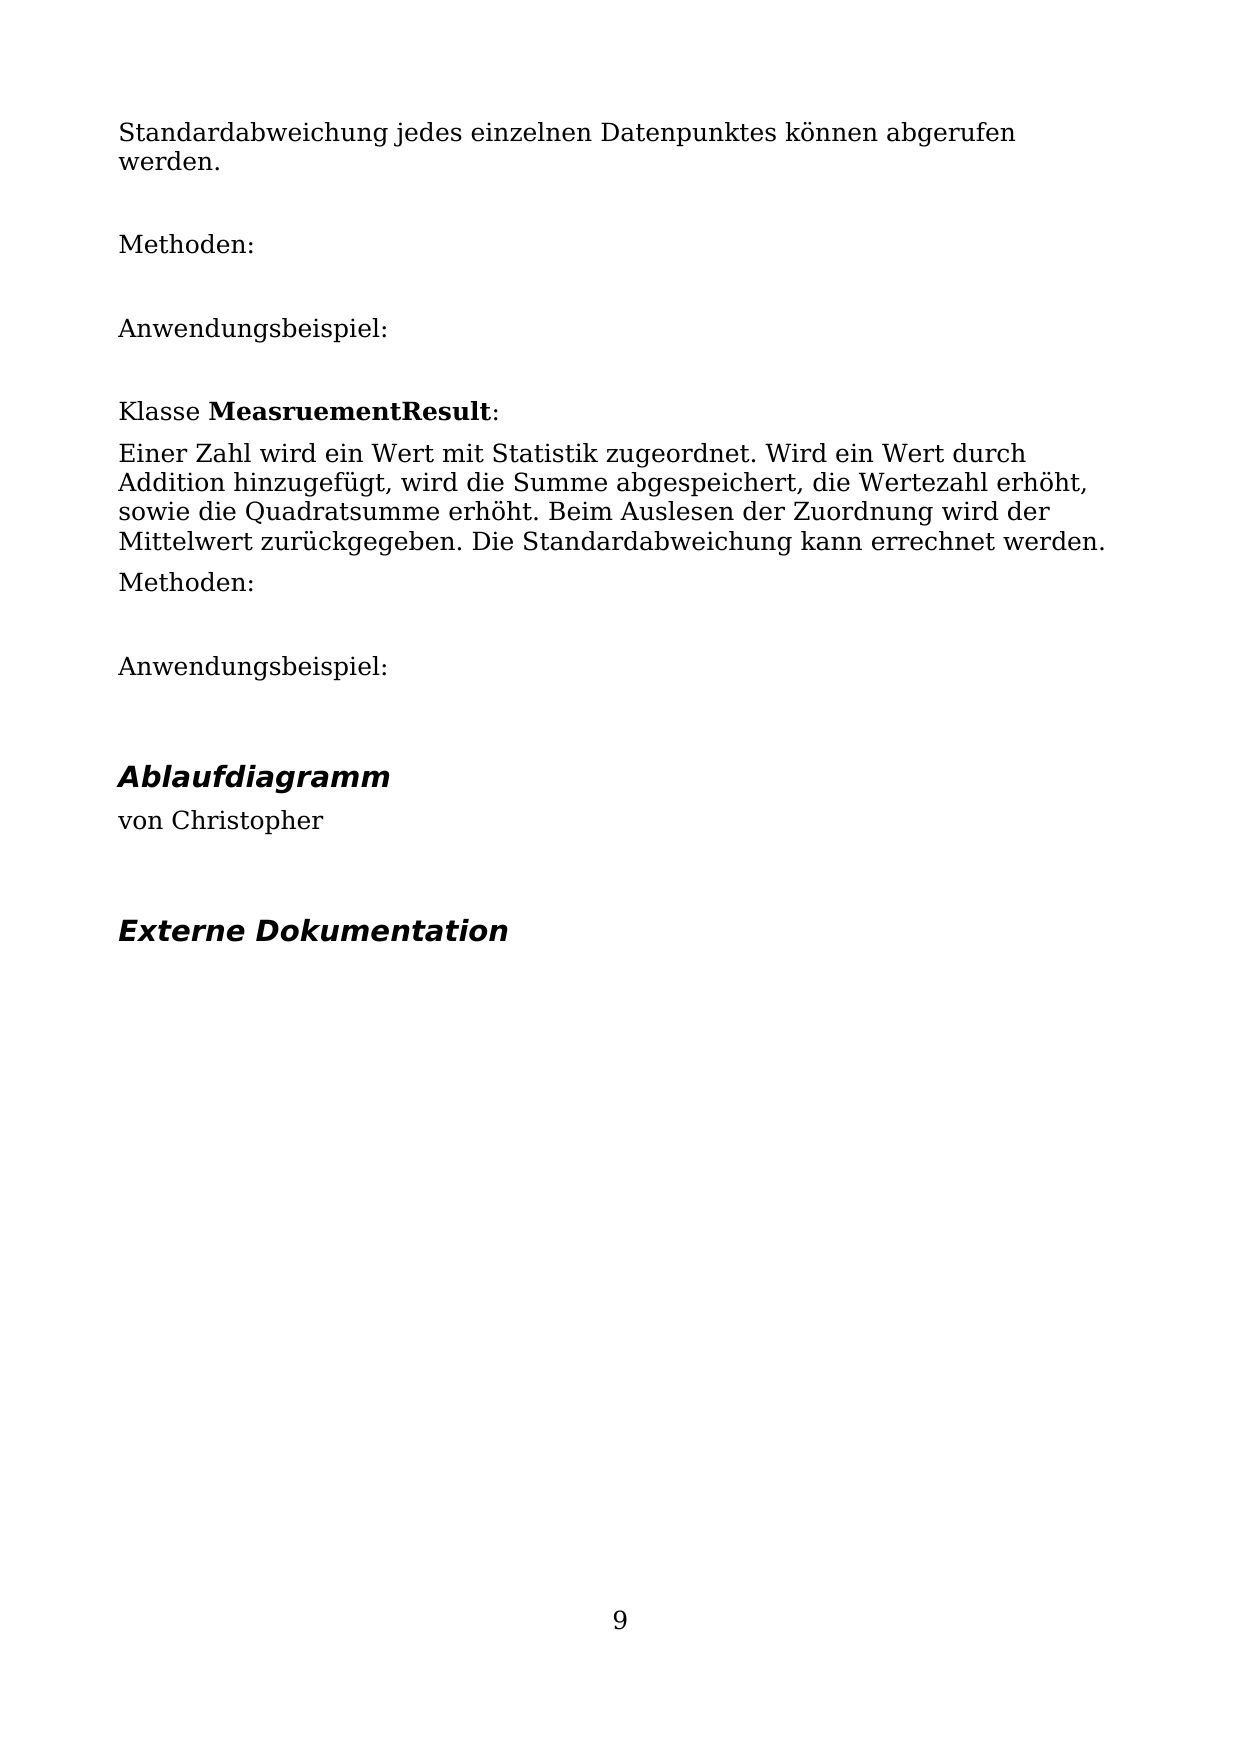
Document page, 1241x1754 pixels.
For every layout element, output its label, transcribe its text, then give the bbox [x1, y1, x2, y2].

subtitle Externe Dokumentation [118, 915, 1122, 949]
text Standardabweichung jedes einzelnen Datenpunktes können abgerufen werden. [118, 118, 1122, 176]
text Methoden: [118, 231, 1122, 260]
text Einer Zahl wird ein Wert mit Statistik zugeordnet. Wird ein Wert durch Addition hinzugefügt, wird die Summe abgespeichert, die Wertezahl erhöht, sowie die Quadratsumme erhöht. Beim Auslesen der Zuordnung wird der Mittelwert zurückgegeben. Die Standardabweichung kann errechnet werden. [118, 439, 1122, 556]
text Methoden: [118, 568, 1122, 597]
text von Christopher [118, 806, 1122, 836]
subtitle Ablaufdiagramm [118, 760, 1122, 794]
text Anwendungsbeispiel: [118, 314, 1122, 343]
text Anwendungsbeispiel: [118, 652, 1122, 681]
text Klasse MeasruementResult: [118, 397, 1122, 427]
